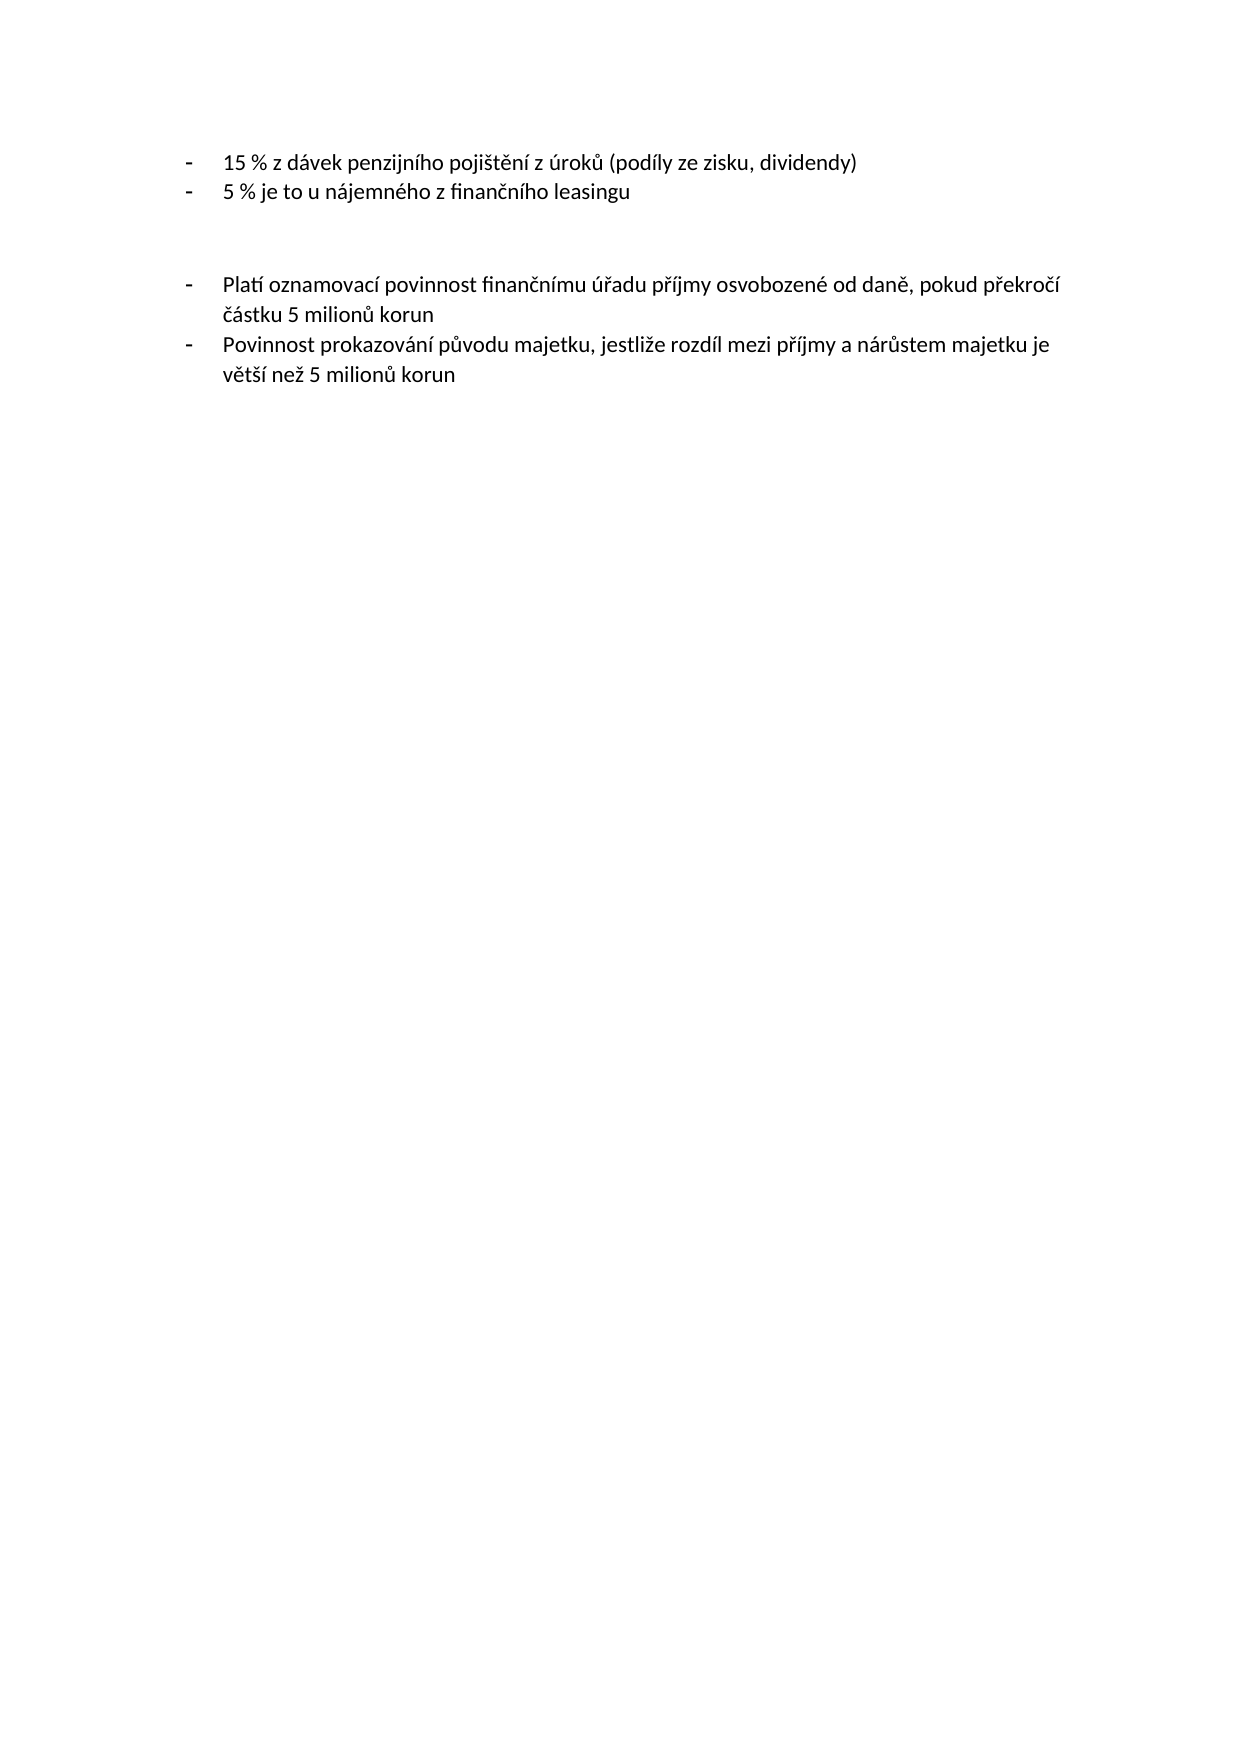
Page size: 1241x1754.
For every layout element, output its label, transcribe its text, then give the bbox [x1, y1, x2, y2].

list Platí oznamovací povinnost finančnímu úřadu příjmy osvobozené od daně, pokud překročí částku 5 milionů korun [185, 271, 1093, 328]
list 5 % je to u nájemného z finančního leasingu [185, 177, 1093, 206]
list Povinnost prokazování původu majetku, jestliže rozdíl mezi příjmy a nárůstem majetku je větší než 5 milionů korun [185, 330, 1093, 388]
list 15 % z dávek penzijního pojištění z úroků (podíly ze zisku, dividendy) [185, 148, 1093, 176]
